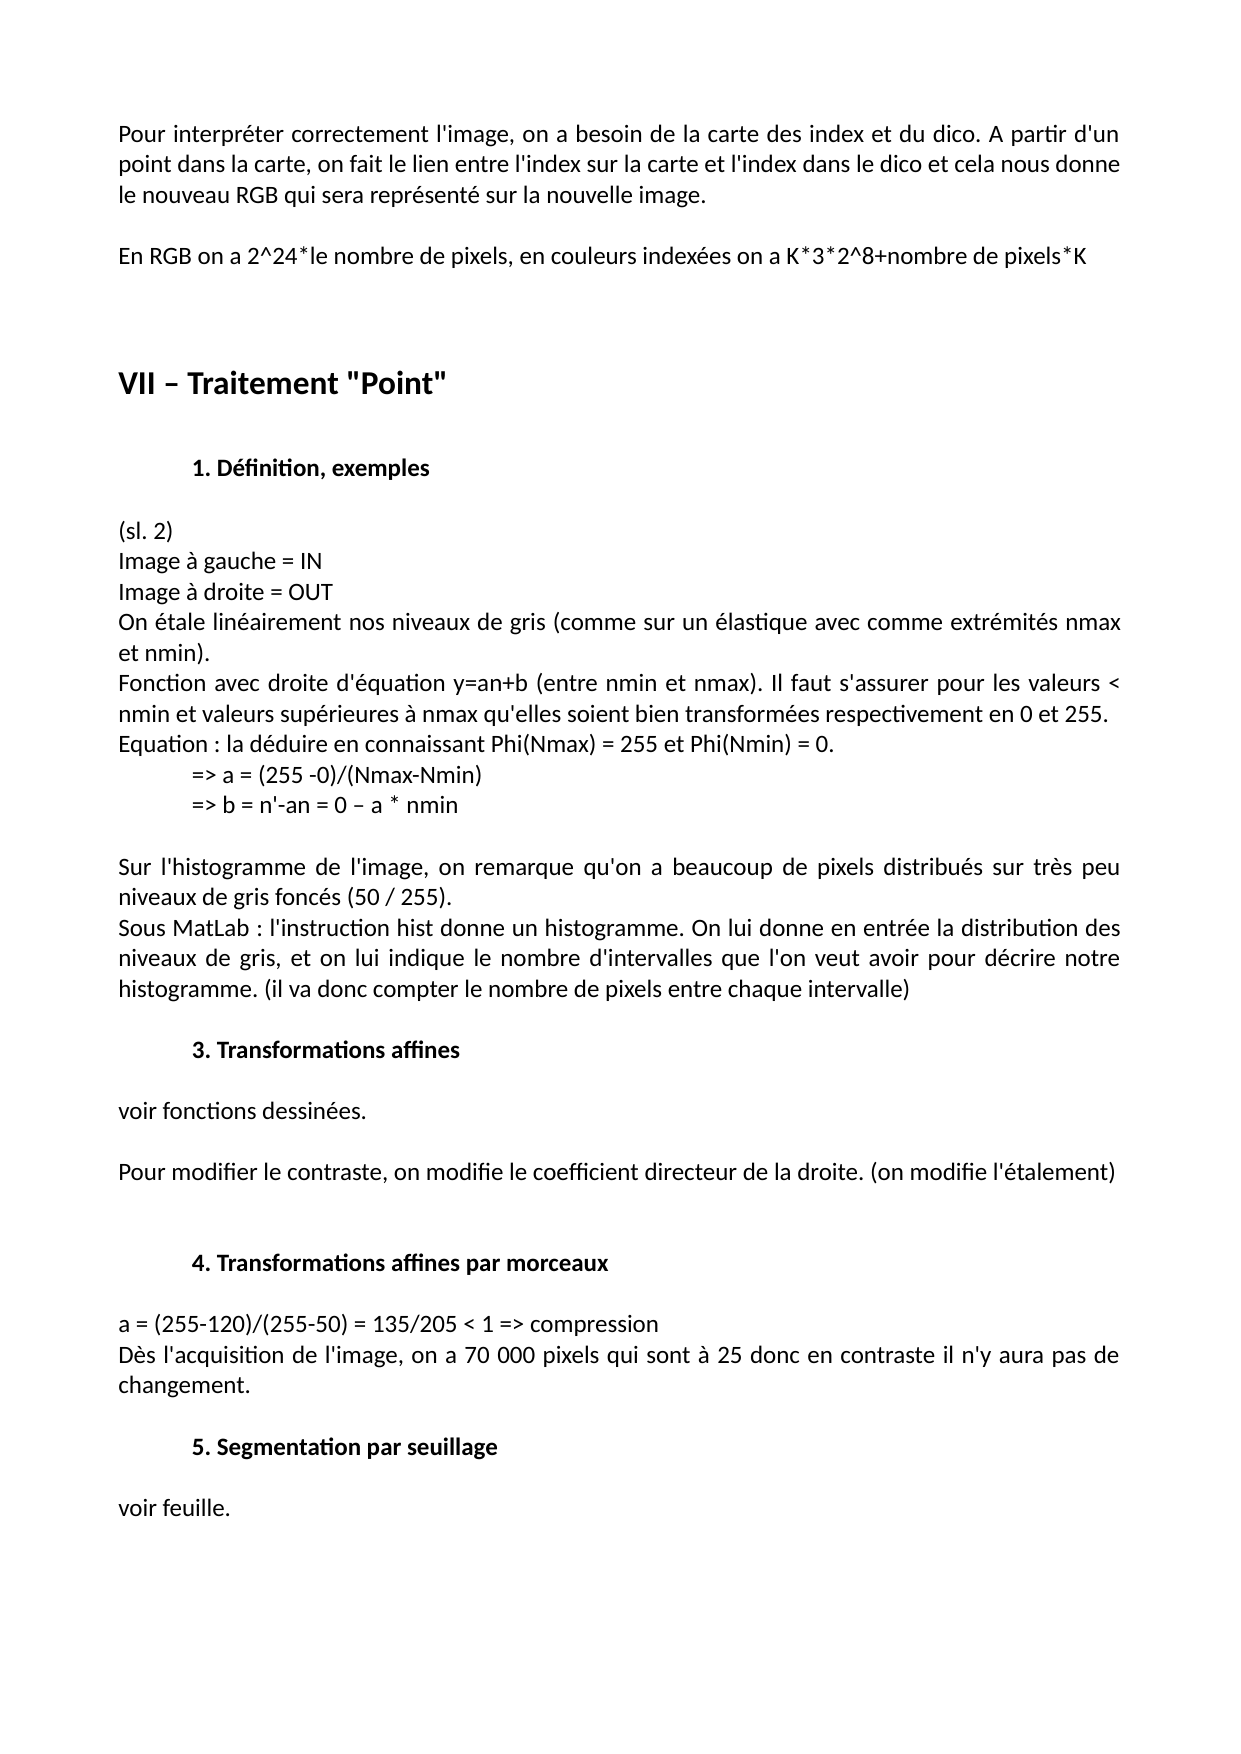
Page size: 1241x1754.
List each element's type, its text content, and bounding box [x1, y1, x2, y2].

text a = (255-120)/(255-50) = 135/205 < 1 => compression [118, 1308, 1122, 1339]
text Fonction avec droite d'équation y=an+b (entre nmin et nmax). Il faut s'assurer pour les valeurs < nmin et valeurs supérieures à nmax qu'elles soient bien transformées respectivement en 0 et 255. [118, 668, 1122, 729]
text En RGB on a 2^24*le nombre de pixels, en couleurs indexées on a K*3*2^8+nombre de pixels*K [118, 240, 1122, 271]
text voir feuille. [118, 1492, 1122, 1522]
text Equation : la déduire en connaissant Phi(Nmax) = 255 et Phi(Nmin) = 0. [118, 729, 1122, 759]
text On étale linéairement nos niveaux de gris (comme sur un élastique avec comme extrémités nmax et nmin). [118, 607, 1122, 668]
text (sl. 2) [118, 515, 1122, 546]
text Pour interpréter correctement l'image, on a besoin de la carte des index et du dico. A partir d'un point dans la carte, on fait le lien entre l'index sur la carte et l'index dans le dico et cela nous donne le nouveau RGB qui sera représenté sur la nouvelle image. [118, 118, 1122, 210]
text Sous MatLab : l'instruction hist donne un histogramme. On lui donne en entrée la distribution des niveaux de gris, et on lui indique le nombre d'intervalles que l'on veut avoir pour décrire notre histogramme. (il va donc compter le nombre de pixels entre chaque intervalle) [118, 912, 1122, 1003]
text => b = n'-an = 0 – a * nmin [118, 790, 1122, 820]
text Sur l'histogramme de l'image, on remarque qu'on a beaucoup de pixels distribués sur très peu niveaux de gris foncés (50 / 255). [118, 851, 1122, 912]
text voir fonctions dessinées. [118, 1095, 1122, 1125]
text 5. Segmentation par seuillage [118, 1431, 1122, 1461]
text => a = (255 -0)/(Nmax-Nmin) [118, 759, 1122, 790]
text 3. Transformations affines [118, 1034, 1122, 1064]
text Image à gauche = IN [118, 546, 1122, 576]
text VII – Traitement "Point" [118, 362, 1122, 403]
text 4. Transformations affines par morceaux [118, 1247, 1122, 1278]
text Image à droite = OUT [118, 576, 1122, 607]
text 1. Définition, exemples [118, 444, 1122, 484]
text Pour modifier le contraste, on modifie le coefficient directeur de la droite. (on modifie l'étalement) [118, 1156, 1122, 1186]
text Dès l'acquisition de l'image, on a 70 000 pixels qui sont à 25 donc en contraste il n'y aura pas de changement. [118, 1339, 1122, 1400]
